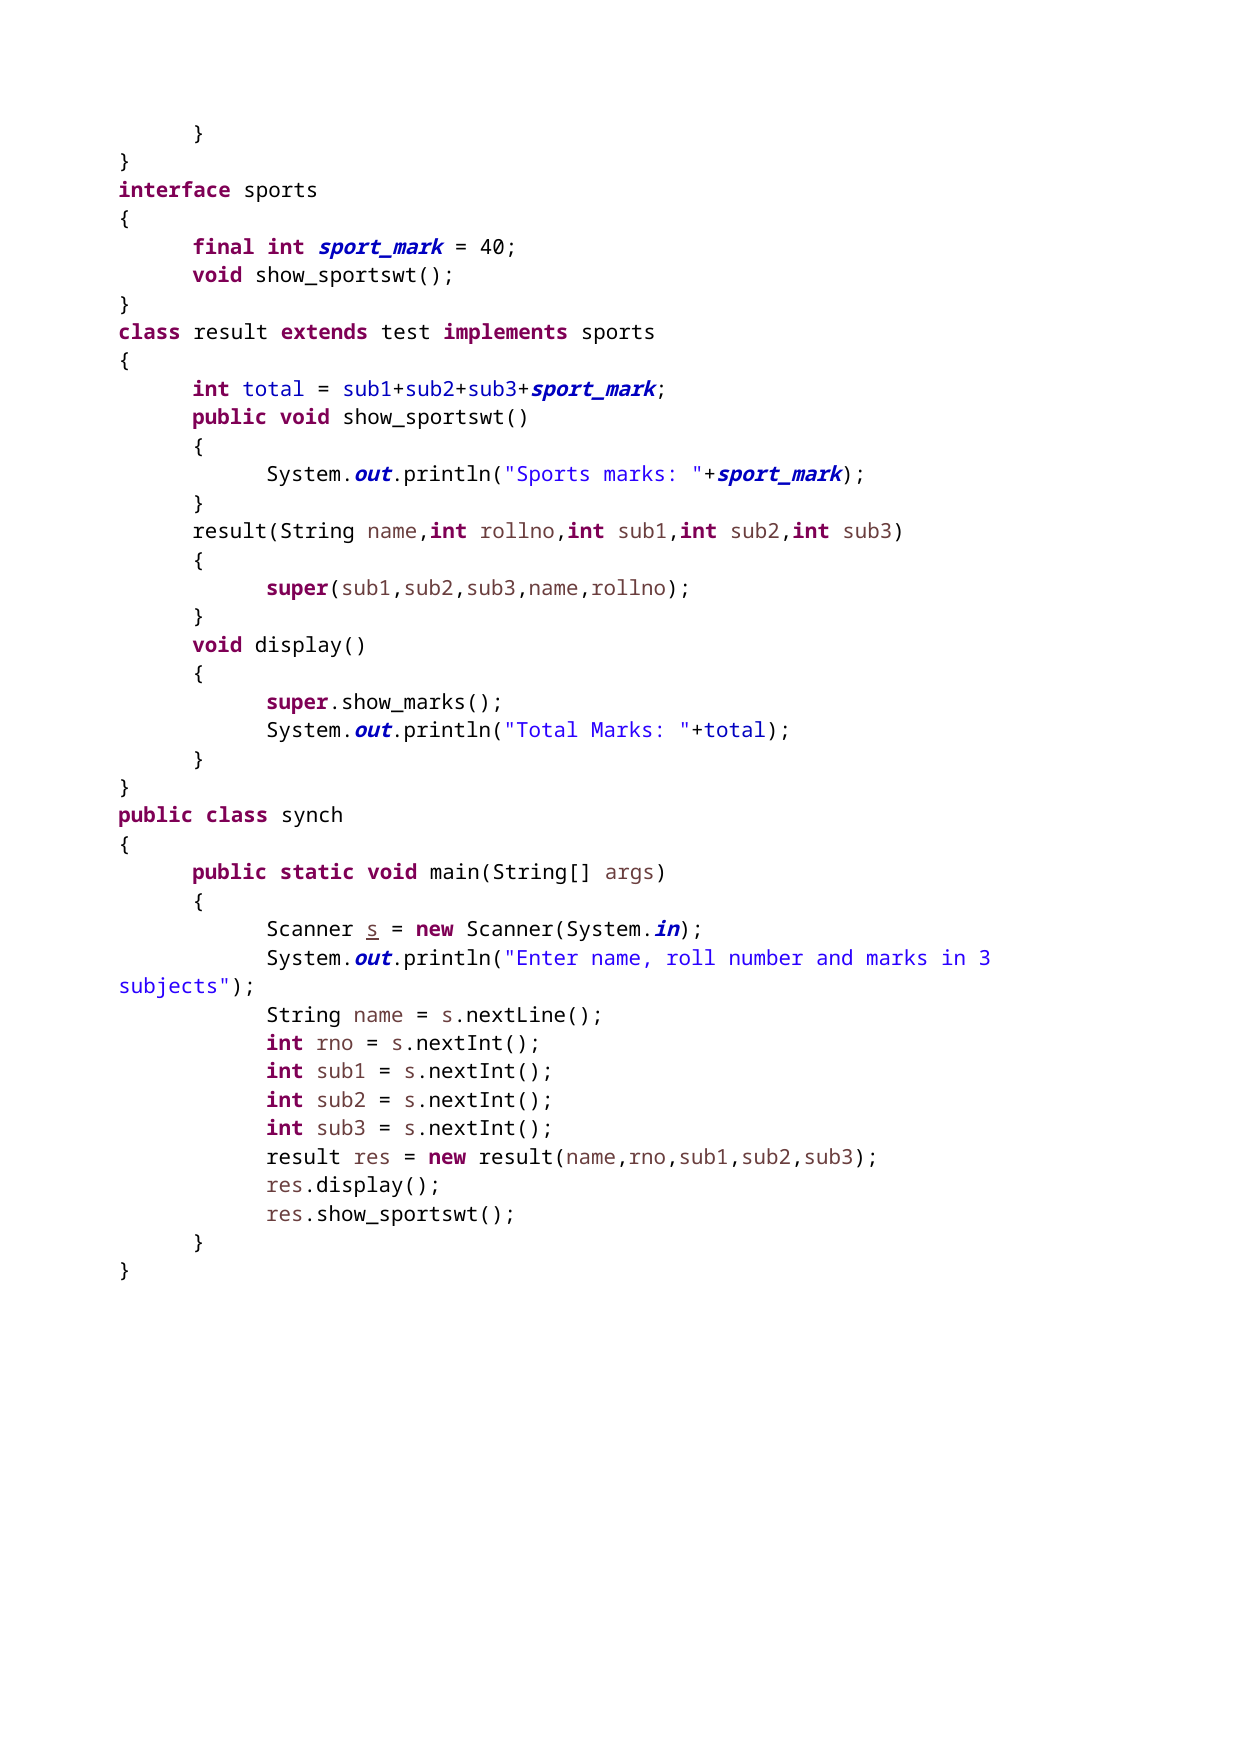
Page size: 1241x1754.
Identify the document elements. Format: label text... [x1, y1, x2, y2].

text res.show_sportswt(); [118, 1199, 1122, 1227]
text result res = new result(name,rno,sub1,sub2,sub3); [118, 1142, 1122, 1170]
text { [118, 346, 1122, 374]
text { [118, 658, 1122, 687]
text super(sub1,sub2,sub3,name,rollno); [118, 573, 1122, 602]
text final int sport_mark = 40; [118, 232, 1122, 260]
text } [118, 1227, 1122, 1256]
text int rno = s.nextInt(); [118, 1028, 1122, 1057]
text System.out.println("Enter name, roll number and marks in 3 subjects"); [118, 943, 1122, 1000]
text int sub1 = s.nextInt(); [118, 1057, 1122, 1085]
text int sub3 = s.nextInt(); [118, 1113, 1122, 1142]
text void show_sportswt(); [118, 260, 1122, 289]
text public void show_sportswt() [118, 402, 1122, 431]
text interface sports [118, 175, 1122, 203]
text int total = sub1+sub2+sub3+sport_mark; [118, 374, 1122, 402]
text Scanner s = new Scanner(System.in); [118, 914, 1122, 943]
text } [118, 602, 1122, 630]
text class result extends test implements sports [118, 317, 1122, 346]
text { [118, 431, 1122, 459]
text } [118, 1256, 1122, 1284]
text } [118, 772, 1122, 801]
text System.out.println("Total Marks: "+total); [118, 715, 1122, 744]
text { [118, 829, 1122, 857]
text public class synch [118, 801, 1122, 829]
text } [118, 744, 1122, 772]
text res.display(); [118, 1170, 1122, 1199]
text { [118, 886, 1122, 914]
text result(String name,int rollno,int sub1,int sub2,int sub3) [118, 516, 1122, 545]
text { [118, 203, 1122, 232]
text System.out.println("Sports marks: "+sport_mark); [118, 459, 1122, 488]
text } [118, 289, 1122, 317]
text { [118, 545, 1122, 573]
text super.show_marks(); [118, 687, 1122, 715]
text String name = s.nextLine(); [118, 1000, 1122, 1028]
text } [118, 118, 1122, 147]
text } [118, 147, 1122, 175]
text public static void main(String[] args) [118, 857, 1122, 886]
text void display() [118, 630, 1122, 658]
text } [118, 488, 1122, 516]
text int sub2 = s.nextInt(); [118, 1085, 1122, 1113]
